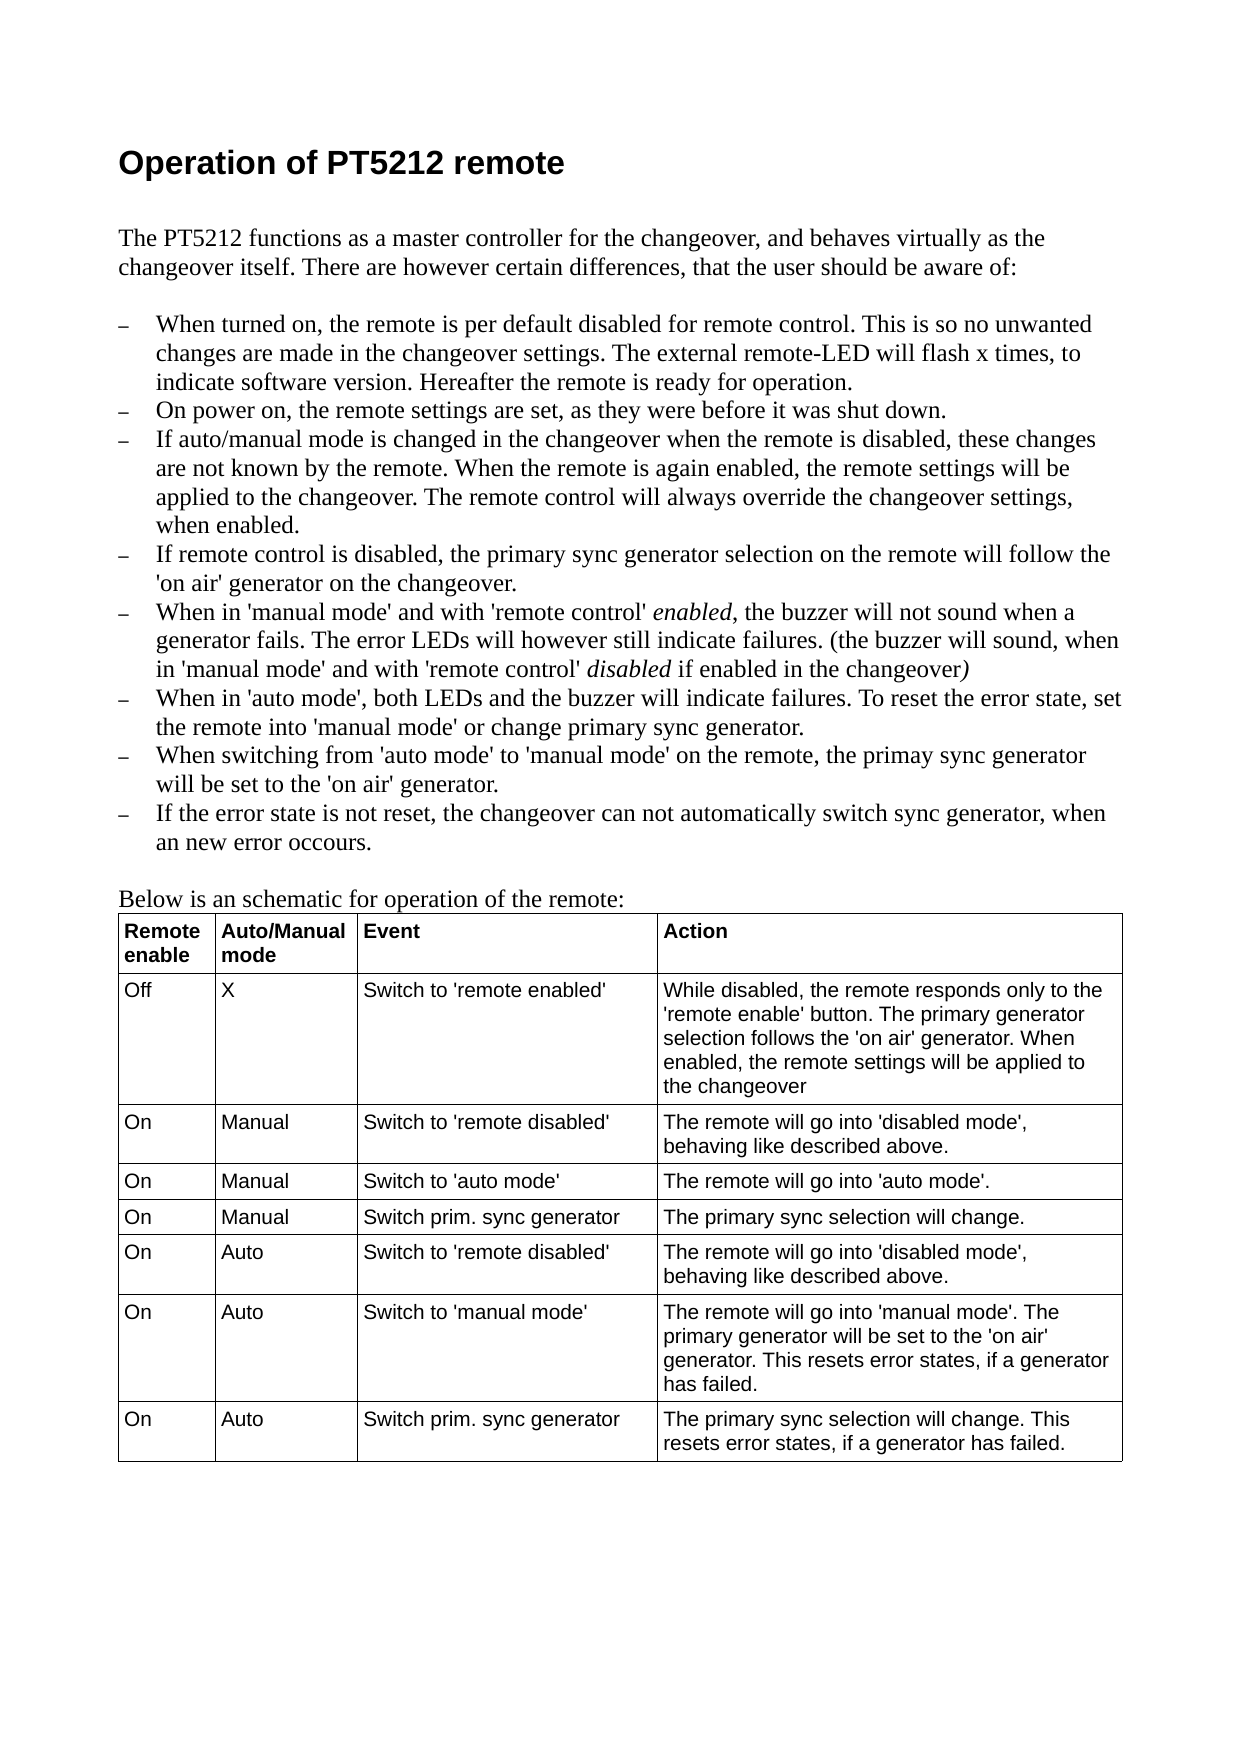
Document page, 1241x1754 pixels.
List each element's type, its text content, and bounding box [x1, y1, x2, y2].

list When turned on, the remote is per default disabled for remote control. This is so no unwanted changes are made in the changeover settings. The external remote-LED will flash x times, to indicate software version. Hereafter the remote is ready for operation. [118, 309, 1122, 396]
table_cell Off [119, 974, 215, 1104]
table_cell The remote will go into 'disabled mode', behaving like described above. [658, 1235, 1122, 1294]
table_cell On [119, 1200, 215, 1234]
text The PT5212 functions as a master controller for the changeover, and behaves virtually as the changeover itself. There are however certain differences, that the user should be aware of: [118, 223, 1122, 281]
subtitle Operation of PT5212 remote [118, 143, 1122, 182]
list If remote control is disabled, the primary sync generator selection on the remote will follow the 'on air' generator on the changeover. [118, 539, 1122, 597]
table_cell Auto [216, 1402, 357, 1461]
list When in 'manual mode' and with 'remote control' enabled, the buzzer will not sound when a generator fails. The error LEDs will however still indicate failures. (the buzzer will sound, when in 'manual mode' and with 'remote control' disabled if enabled in the changeover) [118, 597, 1122, 683]
table_cell Switch prim. sync generator [358, 1200, 657, 1234]
table_cell Switch to 'remote disabled' [358, 1105, 657, 1163]
table_cell On [119, 1402, 215, 1461]
table_cell On [119, 1105, 215, 1163]
list On power on, the remote settings are set, as they were before it was shut down. [118, 396, 1122, 424]
list When in 'auto mode', both LEDs and the buzzer will indicate failures. To reset the error state, set the remote into 'manual mode' or change primary sync generator. [118, 683, 1122, 741]
list When switching from 'auto mode' to 'manual mode' on the remote, the primay sync generator will be set to the 'on air' generator. [118, 741, 1122, 798]
table_cell Manual [216, 1105, 357, 1163]
table_cell The primary sync selection will change. This resets error states, if a generator has failed. [658, 1402, 1122, 1461]
table_cell On [119, 1164, 215, 1199]
table_cell Switch to 'manual mode' [358, 1295, 657, 1401]
table_cell On [119, 1295, 215, 1401]
table_cell The remote will go into 'manual mode'. The primary generator will be set to the 'on air' generator. This resets error states, if a generator has failed. [658, 1295, 1122, 1401]
table_cell While disabled, the remote responds only to the 'remote enable' button. The primary generator selection follows the 'on air' generator. When enabled, the remote settings will be applied to the changeover [658, 974, 1122, 1104]
table_header Remote enable [119, 914, 215, 972]
table_header Auto/Manual mode [216, 914, 357, 972]
table_cell Manual [216, 1164, 357, 1199]
table_cell Switch prim. sync generator [358, 1402, 657, 1461]
table_cell Auto [216, 1235, 357, 1294]
table_cell Switch to 'remote enabled' [358, 974, 657, 1104]
table_cell Auto [216, 1295, 357, 1401]
table_cell The remote will go into 'auto mode'. [658, 1164, 1122, 1199]
text Below is an schematic for operation of the remote: [118, 884, 1122, 913]
list If the error state is not reset, the changeover can not automatically switch sync generator, when an new error occours. [118, 798, 1122, 856]
table_cell Switch to 'auto mode' [358, 1164, 657, 1199]
table_cell Switch to 'remote disabled' [358, 1235, 657, 1294]
table_cell Manual [216, 1200, 357, 1234]
list If auto/manual mode is changed in the changeover when the remote is disabled, these changes are not known by the remote. When the remote is again enabled, the remote settings will be applied to the changeover. The remote control will always override the changeover settings, when enabled. [118, 424, 1122, 539]
table_header Action [658, 914, 1122, 972]
table_cell The remote will go into 'disabled mode', behaving like described above. [658, 1105, 1122, 1163]
table_cell On [119, 1235, 215, 1294]
table_cell The primary sync selection will change. [658, 1200, 1122, 1234]
table_header Event [358, 914, 657, 972]
table_cell X [216, 974, 357, 1104]
